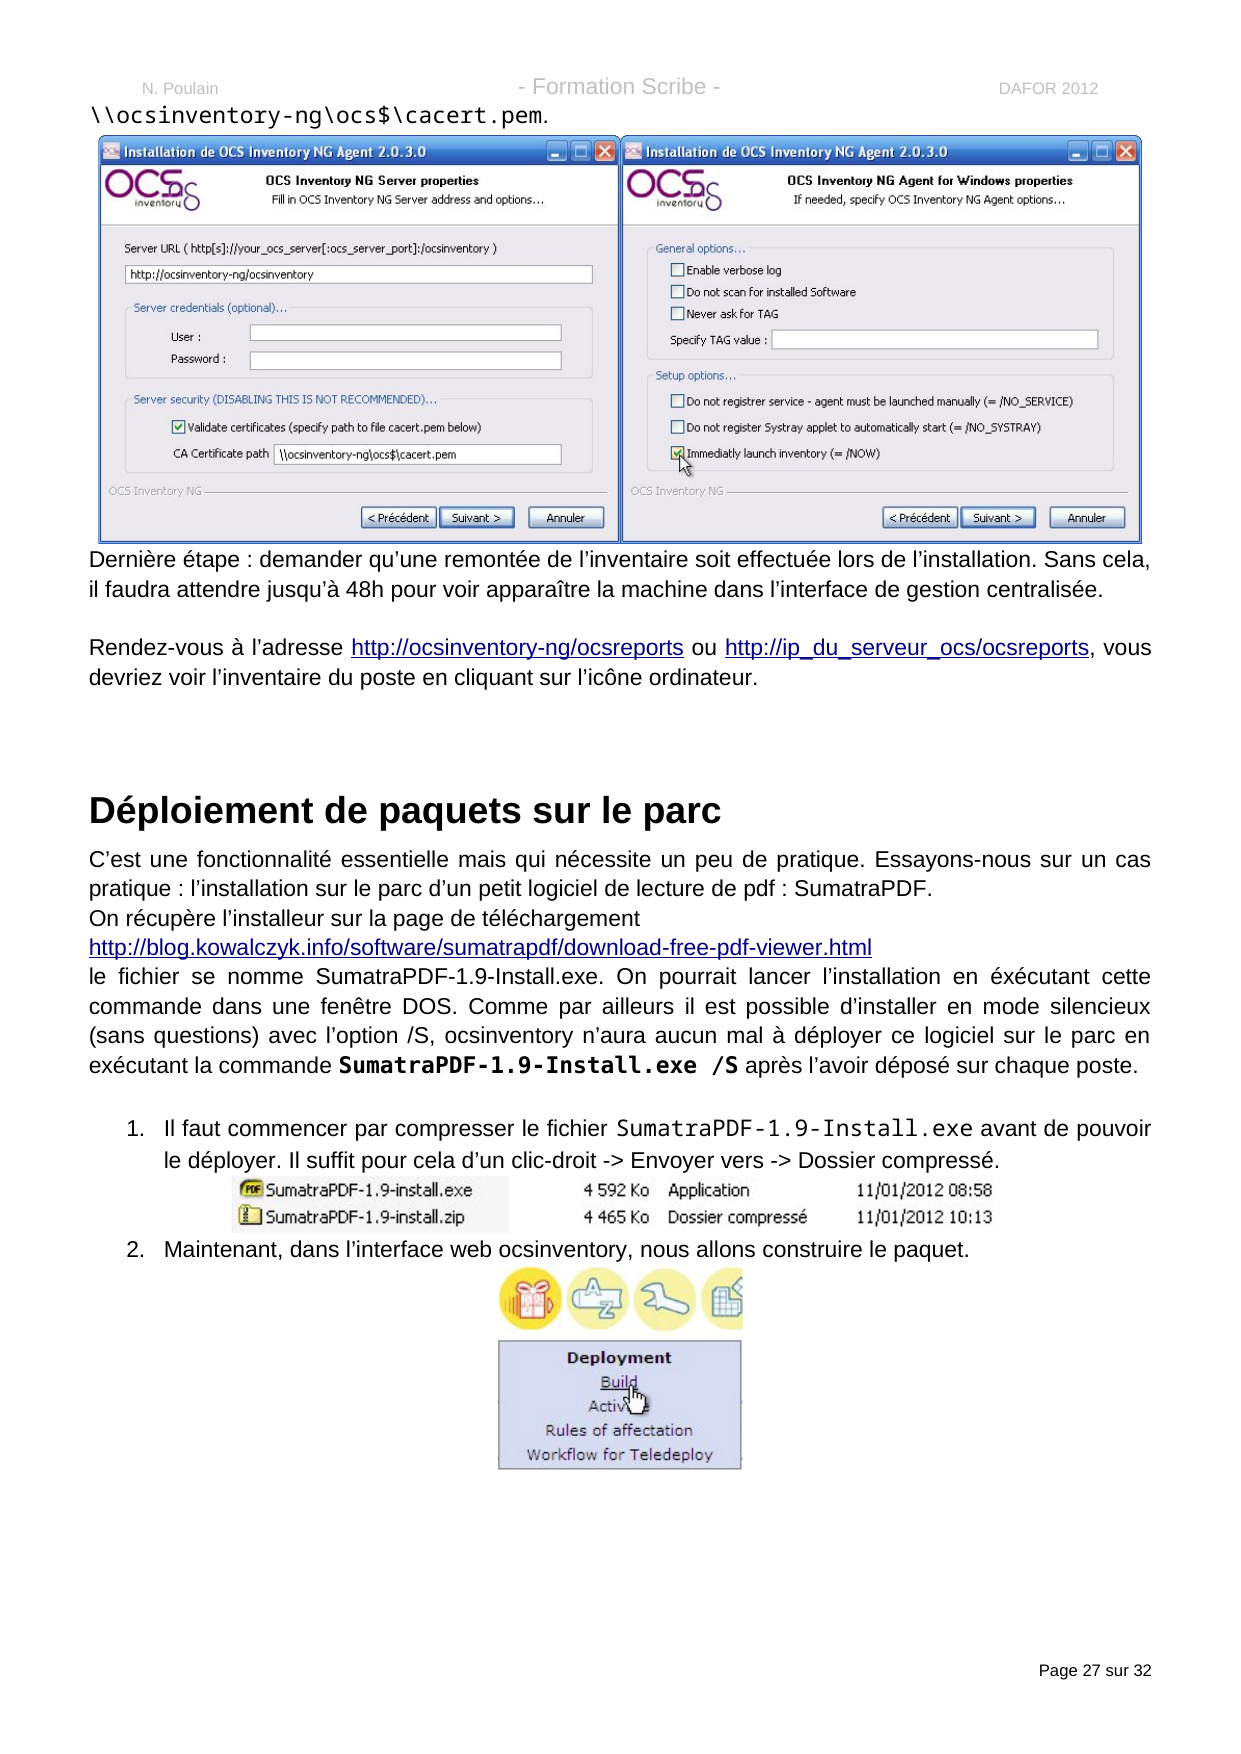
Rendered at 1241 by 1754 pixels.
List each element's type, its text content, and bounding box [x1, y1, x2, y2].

text \\ocsinventory-ng\ocs$\cacert.pem. [88, 99, 1152, 131]
text C’est une fonctionnalité essentielle mais qui nécessite un peu de pratique. Essayons-nous sur un cas pratique : l’installation sur le parc d’un petit logiciel de lecture de pdf : SumatraPDF. [88, 846, 1152, 901]
list Maintenant, dans l’interface web ocsinventory, nous allons construire le paquet. [126, 1237, 1152, 1262]
text Dernière étape : demander qu’une remontée de l’inventaire soit effectuée lors de l’installation. Sans cela, il faudra attendre jusqu’à 48h pour voir apparaître la machine dans l’interface de gestion centralisée. [88, 547, 1152, 602]
list Il faut commencer par compresser le fichier SumatraPDF-1.9-Install.exe avant de pouvoir le déployer. Il suffit pour cela d’un clic-droit -> Envoyer vers -> Dossier compressé. [126, 1112, 1152, 1173]
picture [98, 135, 1142, 544]
text Rendez-vous à l’adresse http://ocsinventory-ng/ocsreports ou http://ip_du_serveur_ocs/ocsreports, vous devriez voir l’inventaire du poste en cliquant sur l’icône ordinateur. [88, 635, 1152, 690]
picture [231, 1176, 1009, 1233]
picture [497, 1266, 743, 1471]
text http://blog.kowalczyk.info/software/sumatrapdf/download-free-pdf-viewer.html [88, 934, 1152, 960]
subtitle Déploiement de paquets sur le parc [88, 790, 1152, 832]
text On récupère l’installeur sur la page de téléchargement [88, 905, 1152, 931]
text le fichier se nomme SumatraPDF-1.9-Install.exe. On pourrait lancer l’installation en éxécutant cette commande dans une fenêtre DOS. Comme par ailleurs il est possible d’installer en mode silencieux (sans questions) avec l’option /S, ocsinventory n’aura aucun mal à déployer ce logiciel sur le parc en exécutant la commande SumatraPDF-1.9-Install.exe /S après l’avoir déposé sur chaque poste. [88, 964, 1152, 1079]
